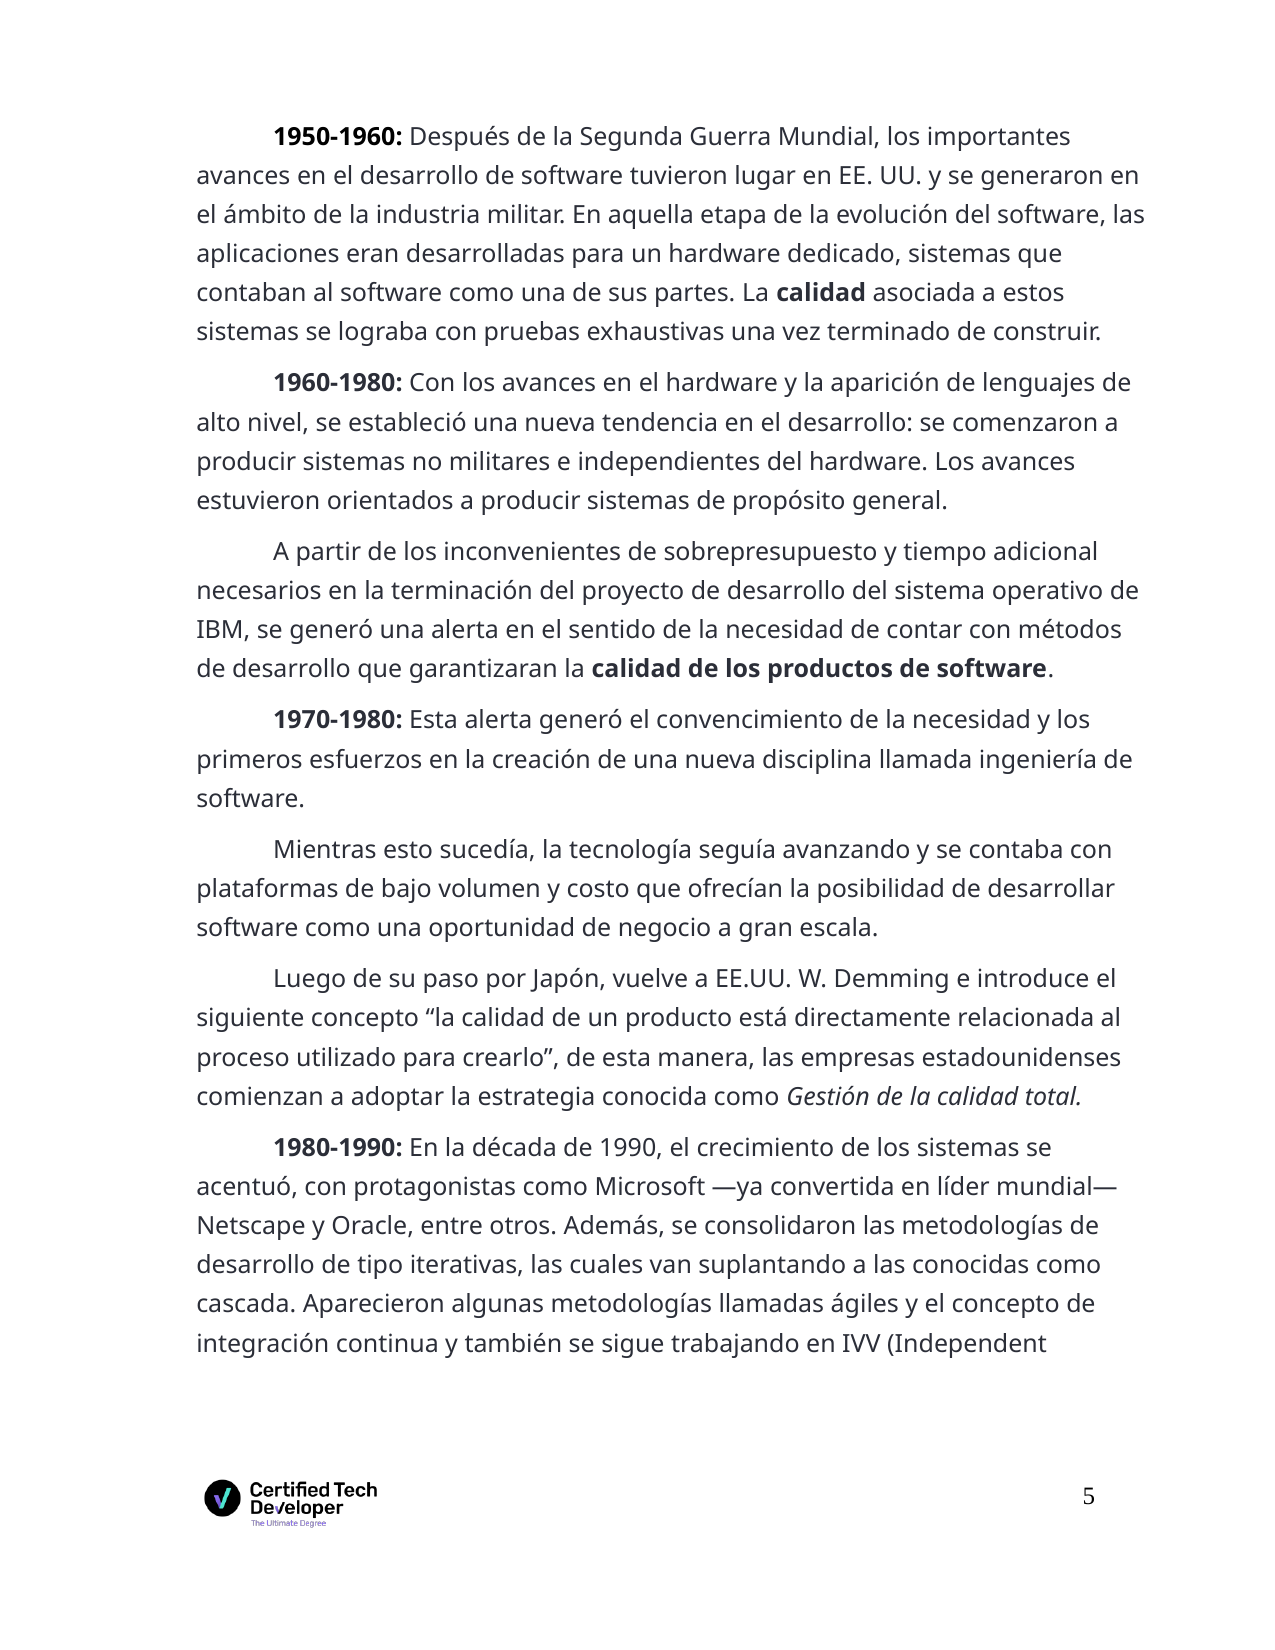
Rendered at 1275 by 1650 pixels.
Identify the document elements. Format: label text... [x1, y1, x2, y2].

picture [196, 1466, 388, 1532]
text A partir de los inconvenientes de sobrepresupuesto y tiempo adicional necesarios en la terminación del proyecto de desarrollo del sistema operativo de IBM, se generó una alerta en el sentido de la necesidad de contar con métodos de desarrollo que garantizaran la calidad de los productos de software. [196, 533, 1156, 685]
text 1950-1960: Después de la Segunda Guerra Mundial, los importantes avances en el desarrollo de software tuvieron lugar en EE. UU. y se generaron en el ámbito de la industria militar. En aquella etapa de la evolución del software, las aplicaciones eran desarrolladas para un hardware dedicado, sistemas que contaban al software como una de sus partes. La calidad asociada a estos sistemas se lograba con pruebas exhaustivas una vez terminado de construir. [196, 118, 1156, 348]
text 1980-1990: En la década de 1990, el crecimiento de los sistemas se acentuó, con protagonistas como Microsoft —ya convertida en líder mundial— Netscape y Oracle, entre otros. Además, se consolidaron las metodologías de desarrollo de tipo iterativas, las cuales van suplantando a las conocidas como cascada. Aparecieron algunas metodologías llamadas ágiles y el concepto de integración continua y también se sigue trabajando en IVV (Independent [196, 1129, 1156, 1359]
text Luego de su paso por Japón, vuelve a EE.UU. W. Demming e introduce el siguiente concepto “la calidad de un producto está directamente relacionada al proceso utilizado para crearlo”, de esta manera, las empresas estadounidenses comienzan a adoptar la estrategia conocida como Gestión de la calidad total. [196, 961, 1156, 1112]
text 1960-1980: Con los avances en el hardware y la aparición de lenguajes de alto nivel, se estableció una nueva tendencia en el desarrollo: se comenzaron a producir sistemas no militares e independientes del hardware. Los avances estuvieron orientados a producir sistemas de propósito general. [196, 365, 1156, 517]
text 1970-1980: Esta alerta generó el convencimiento de la necesidad y los primeros esfuerzos en la creación de una nueva disciplina llamada ingeniería de software. [196, 702, 1156, 814]
text Mientras esto sucedía, la tecnología seguía avanzando y se contaba con plataformas de bajo volumen y costo que ofrecían la posibilidad de desarrollar software como una oportunidad de negocio a gran escala. [196, 831, 1156, 944]
